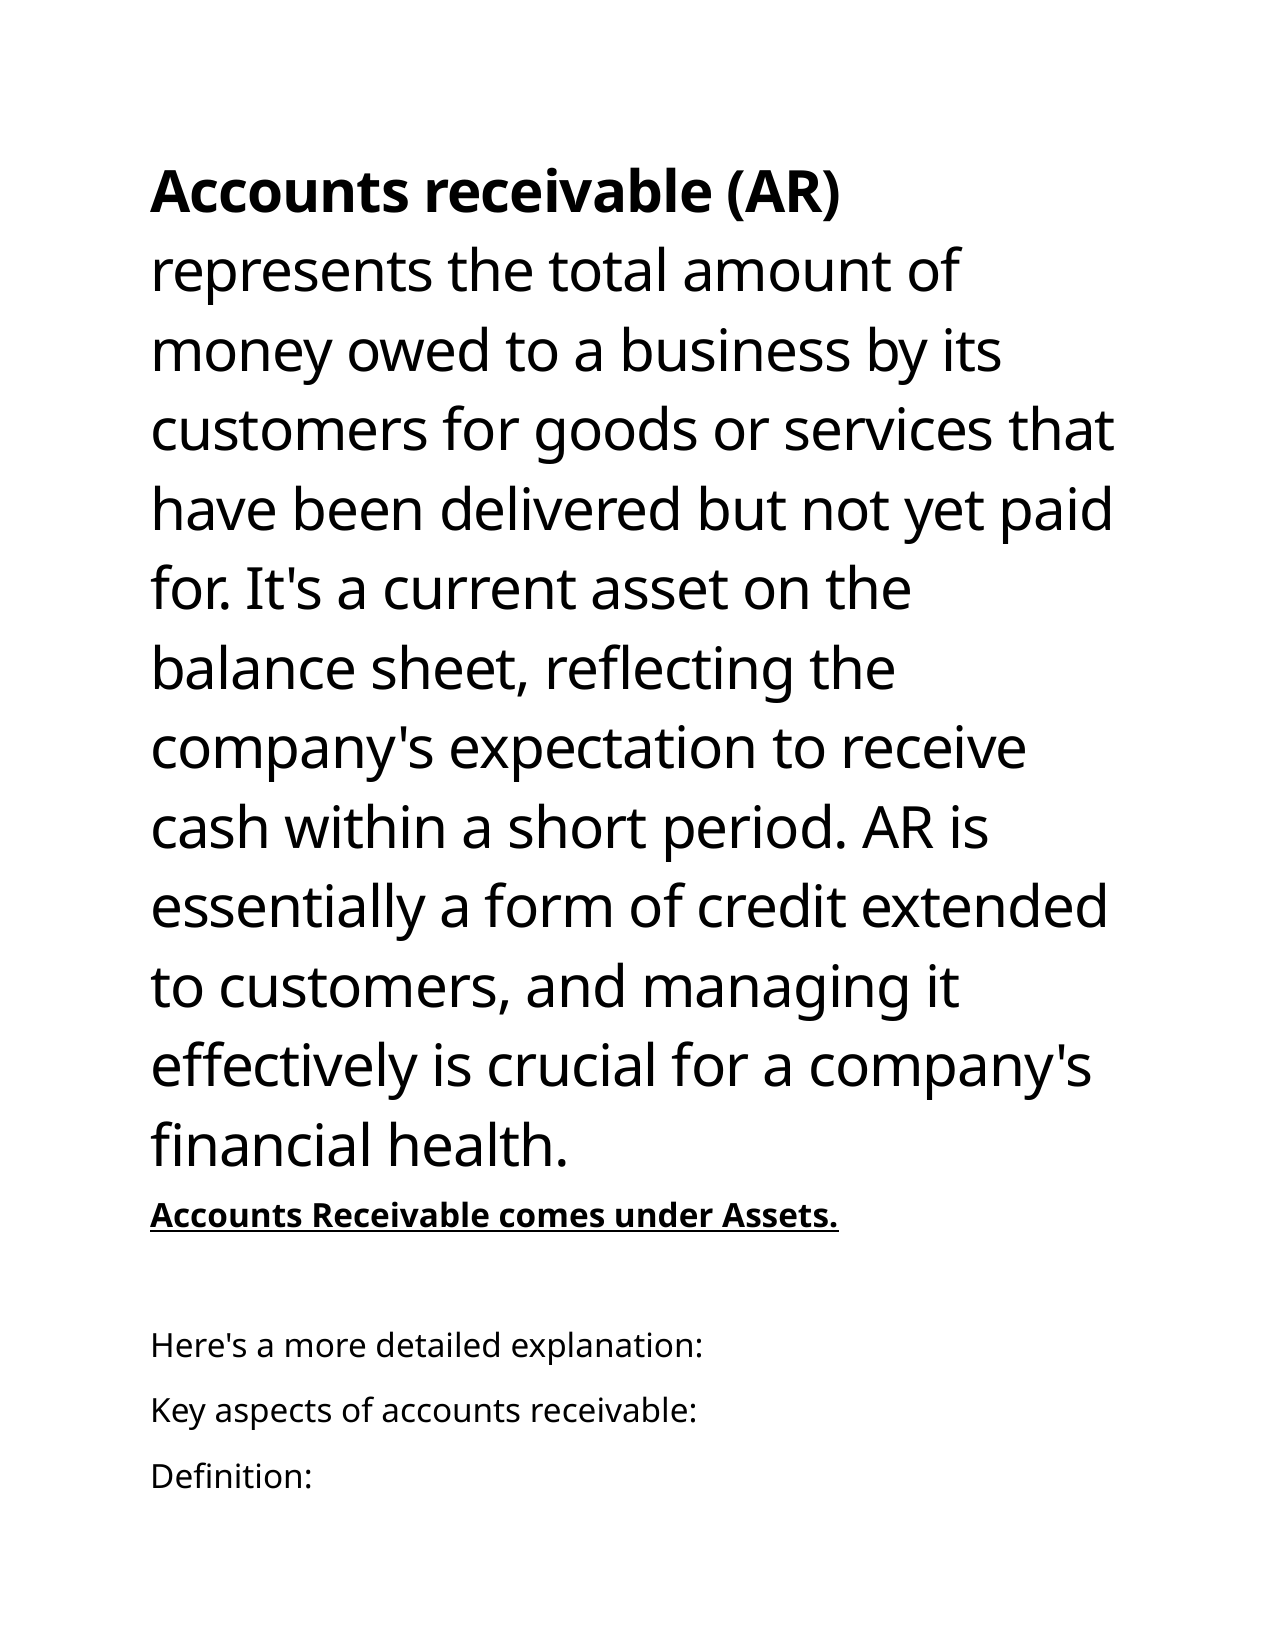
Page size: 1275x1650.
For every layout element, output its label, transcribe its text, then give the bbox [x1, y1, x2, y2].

title Accounts receivable (AR) represents the total amount of money owed to a business by its customers for goods or services that have been delivered but not yet paid for. It's a current asset on the balance sheet, reflecting the company's expectation to receive cash within a short period. AR is essentially a form of credit extended to customers, and managing it effectively is crucial for a company's financial health. [150, 150, 1125, 1183]
text Here's a more detailed explanation: [150, 1322, 1125, 1367]
text Key aspects of accounts receivable: [150, 1387, 1125, 1433]
text Definition: [150, 1452, 1125, 1498]
text Accounts Receivable comes under Assets. [150, 1192, 1125, 1237]
